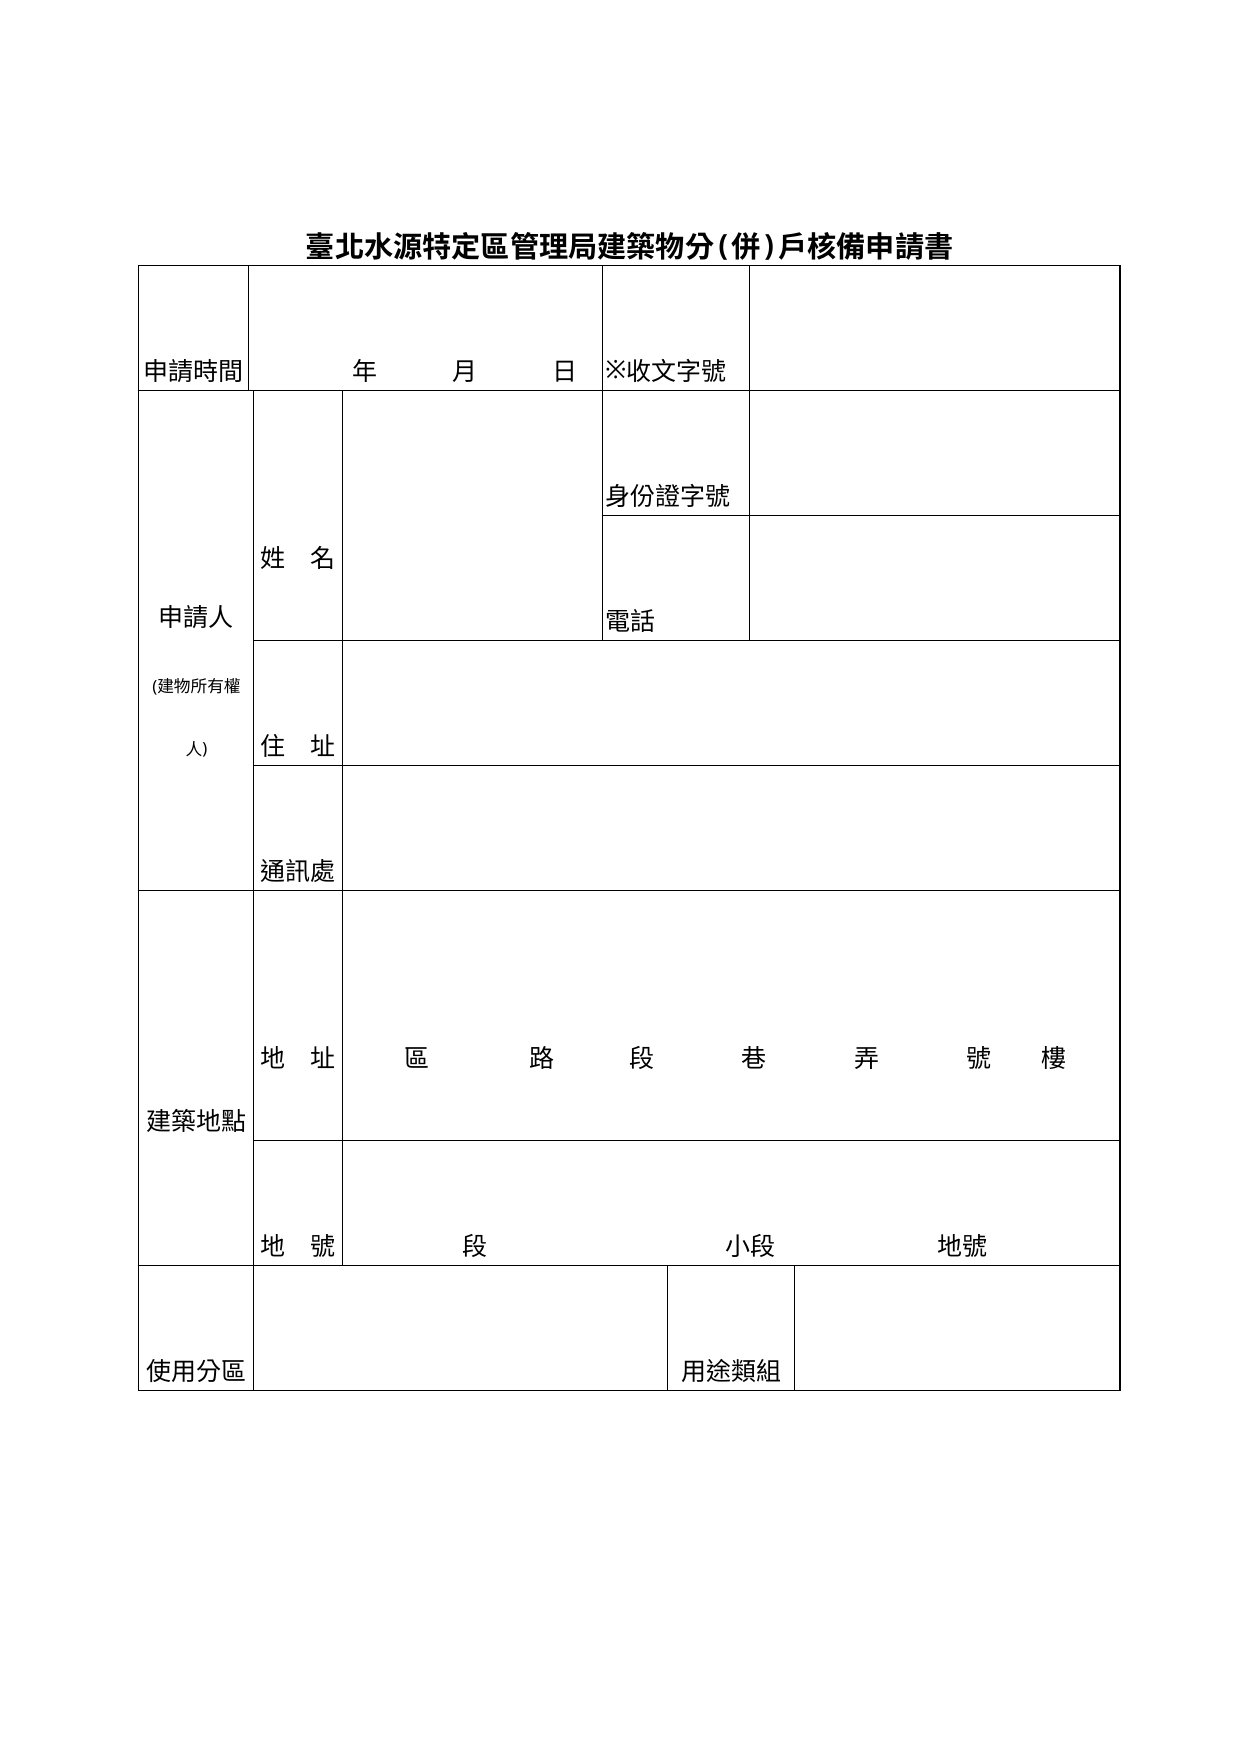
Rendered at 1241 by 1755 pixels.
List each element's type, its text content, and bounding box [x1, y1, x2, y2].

table_cell [795, 1266, 1119, 1390]
table_cell 電話 [603, 516, 749, 640]
table_cell [343, 391, 602, 640]
table_cell 地 址 [254, 891, 342, 1140]
table_cell 地 號 [254, 1141, 342, 1265]
table_cell 建築地點 [139, 891, 253, 1265]
table_cell 區 路 段 巷 弄 號 樓 [343, 891, 1119, 1140]
table_cell 年 月 日 [249, 266, 602, 390]
table_cell 使用分區 [139, 1266, 253, 1390]
table_cell [254, 1266, 667, 1390]
table_cell 申請時間 [139, 266, 248, 390]
table_cell [343, 641, 1119, 765]
table_cell ※收文字號 [603, 266, 749, 390]
table_cell 申請人 (建物所有權人) [139, 391, 253, 890]
table_cell 姓 名 [254, 391, 342, 640]
table_cell 住 址 [254, 641, 342, 765]
table_cell 用途類組 [668, 1266, 794, 1390]
table_cell 通訊處 [254, 766, 342, 890]
table_cell [750, 391, 1119, 515]
table_cell [750, 516, 1119, 640]
table_cell 段 小段 地號 [343, 1141, 1119, 1265]
table_cell 身份證字號 [603, 391, 749, 515]
table_cell [343, 766, 1119, 890]
table_header 臺北水源特定區管理局建築物分(併)戶核備申請書 [139, 203, 1120, 265]
table_cell [750, 266, 1119, 390]
